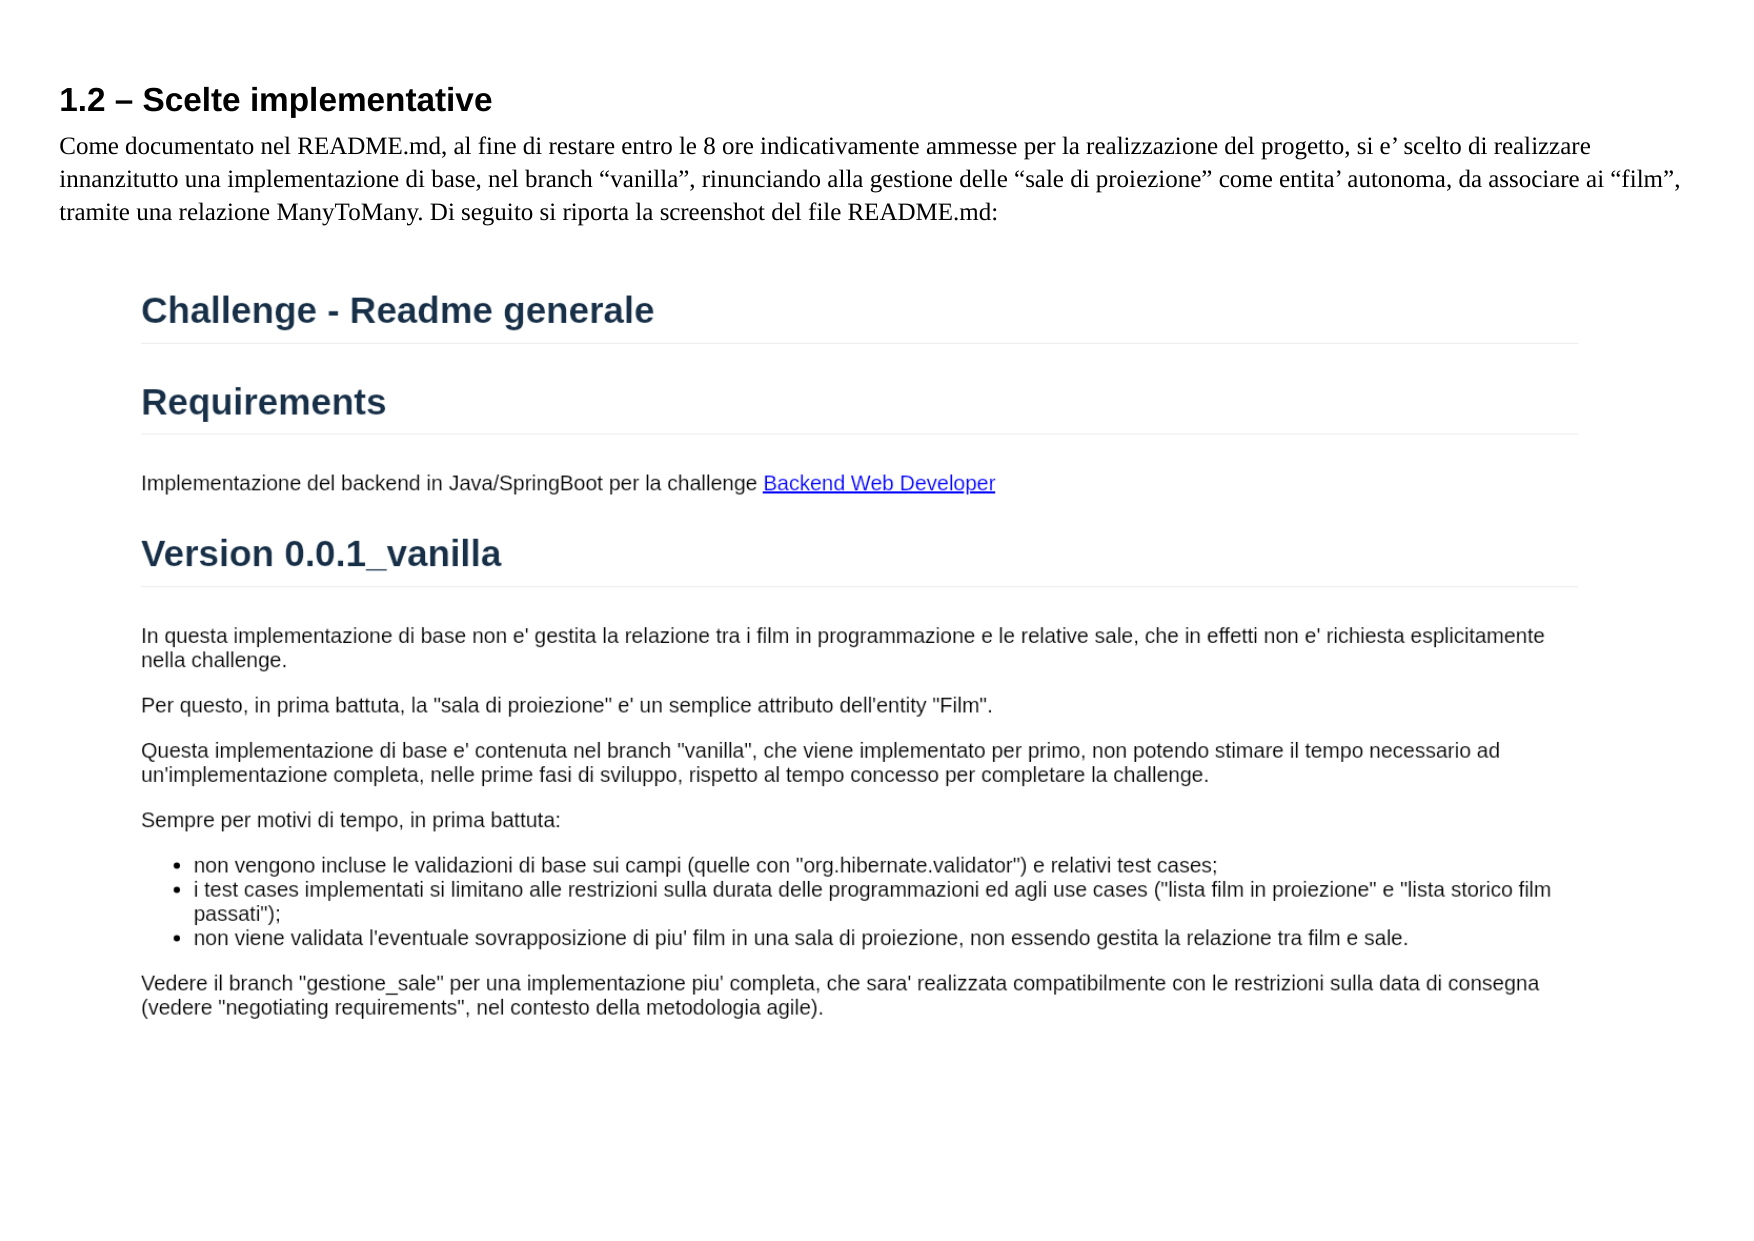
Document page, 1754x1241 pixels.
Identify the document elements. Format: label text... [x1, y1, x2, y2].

text Come documentato nel README.md, al fine di restare entro le 8 ore indicativamente ammesse per la realizzazione del progetto, si e’ scelto di realizzare innanzitutto una implementazione di base, nel branch “vanilla”, rinunciando alla gestione delle “sale di proiezione” come entita’ autonoma, da associare ai “film”, tramite una relazione ManyToMany. Di seguito si riporta la screenshot del file README.md: [59, 131, 1695, 226]
subtitle 1.2 – Scelte implementative [59, 80, 1695, 118]
picture [139, 284, 1579, 1062]
